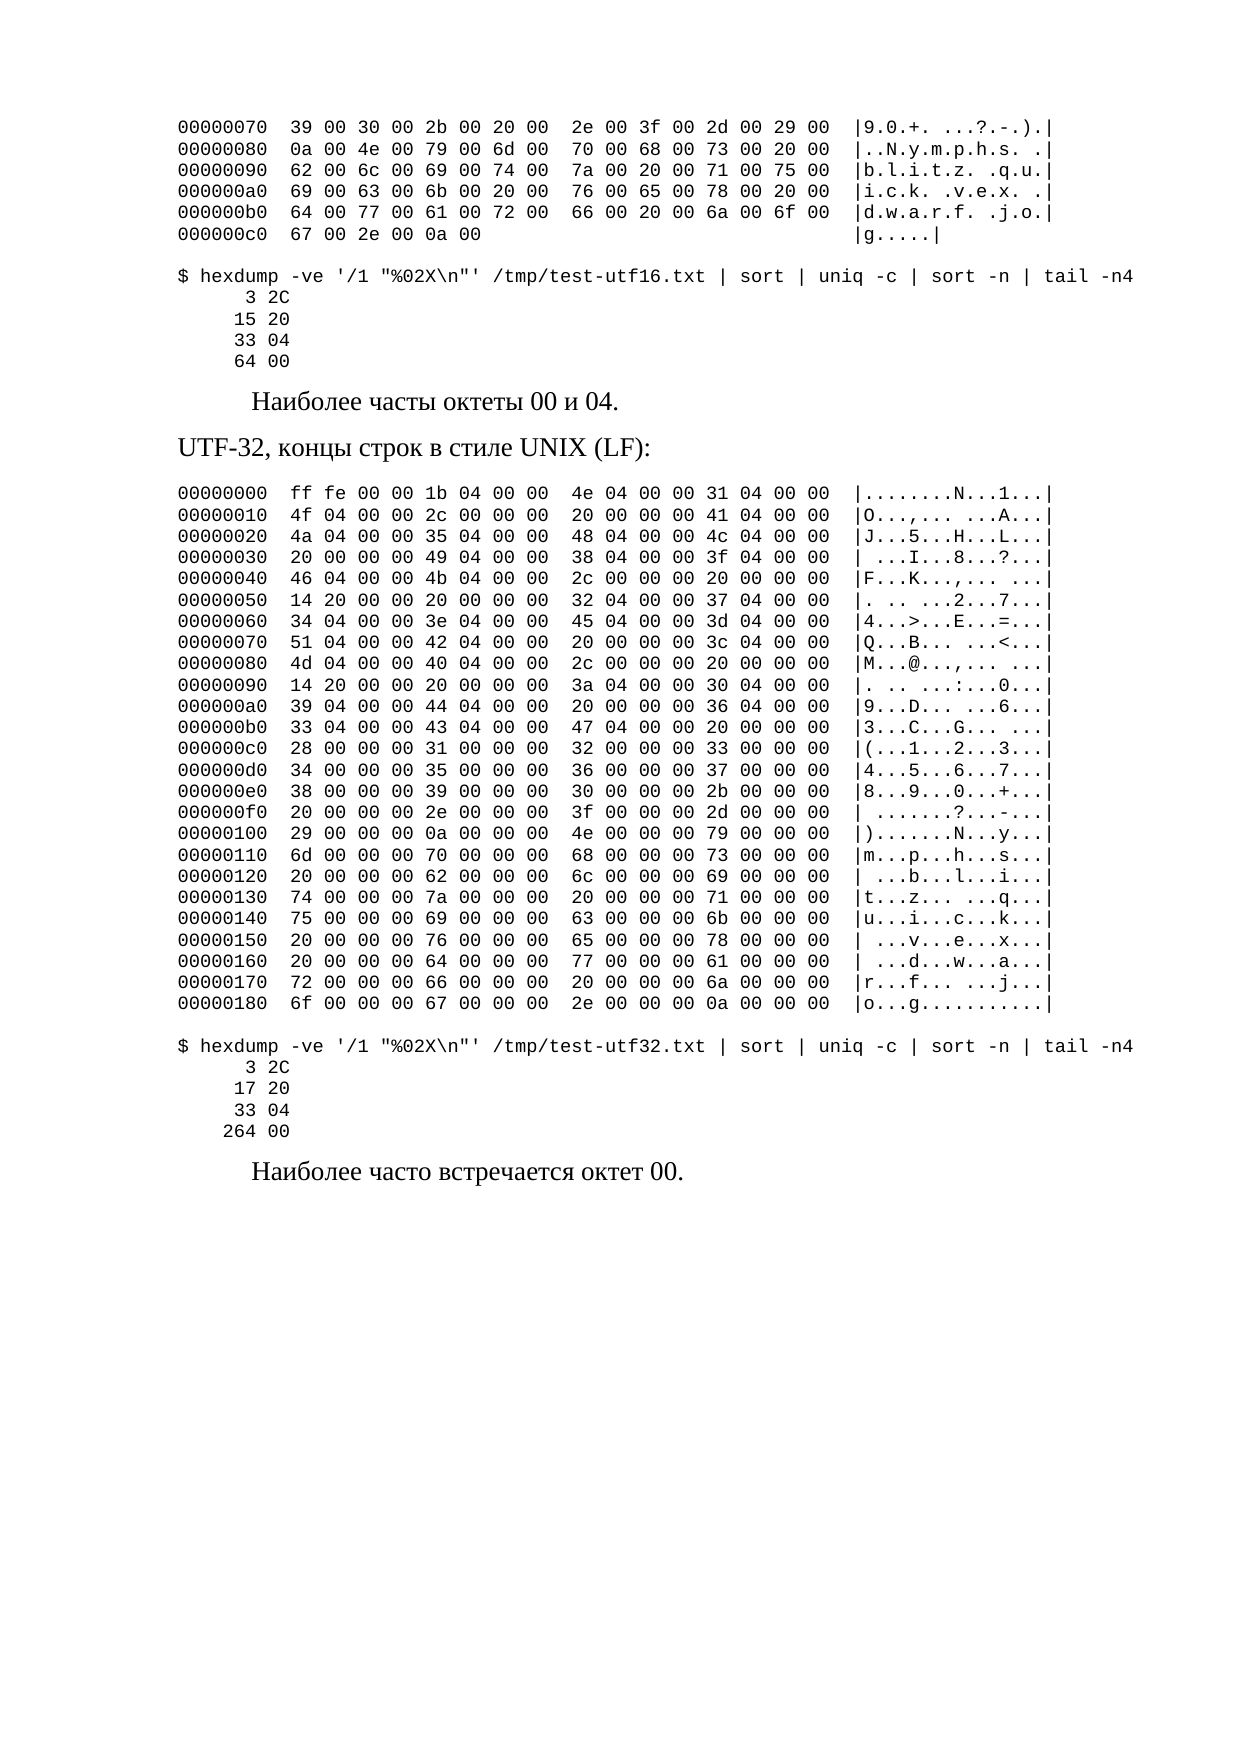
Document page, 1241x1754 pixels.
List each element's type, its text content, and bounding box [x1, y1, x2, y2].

text 000000d0 34 00 00 00 35 00 00 00 36 00 00 00 37 00 00 00 |4...5...6...7...| [177, 760, 1152, 782]
text 000000b0 33 04 00 00 43 04 00 00 47 04 00 00 20 00 00 00 |3...C...G... ...| [177, 718, 1152, 739]
text UTF-32, концы строк в стиле UNIX (LF): [177, 432, 1152, 463]
text 00000180 6f 00 00 00 67 00 00 00 2e 00 00 00 0a 00 00 00 |o...g...........| [177, 994, 1152, 1015]
text Наиболее часто встречается октет 00. [177, 1155, 1152, 1186]
text 00000090 62 00 6c 00 69 00 74 00 7a 00 20 00 71 00 75 00 |b.l.i.t.z. .q.u.| [177, 161, 1152, 182]
text 64 00 [177, 352, 1152, 373]
text 00000160 20 00 00 00 64 00 00 00 77 00 00 00 61 00 00 00 | ...d...w...a...| [177, 952, 1152, 973]
text Наиболее часты октеты 00 и 04. [177, 385, 1152, 416]
text 00000090 14 20 00 00 20 00 00 00 3a 04 00 00 30 04 00 00 |. .. ...:...0...| [177, 675, 1152, 697]
text 17 20 [177, 1079, 1152, 1100]
text 00000170 72 00 00 00 66 00 00 00 20 00 00 00 6a 00 00 00 |r...f... ...j...| [177, 973, 1152, 994]
text 000000c0 28 00 00 00 31 00 00 00 32 00 00 00 33 00 00 00 |(...1...2...3...| [177, 739, 1152, 760]
text 00000060 34 04 00 00 3e 04 00 00 45 04 00 00 3d 04 00 00 |4...>...E...=...| [177, 612, 1152, 633]
text 15 20 [177, 309, 1152, 331]
text 000000f0 20 00 00 00 2e 00 00 00 3f 00 00 00 2d 00 00 00 | .......?...-...| [177, 803, 1152, 824]
text 00000120 20 00 00 00 62 00 00 00 6c 00 00 00 69 00 00 00 | ...b...l...i...| [177, 867, 1152, 888]
text 33 04 [177, 331, 1152, 352]
text $ hexdump -ve '/1 "%02X\n"' /tmp/test-utf16.txt | sort | uniq -c | sort -n | tail -n4 [177, 267, 1152, 288]
text 00000080 4d 04 00 00 40 04 00 00 2c 00 00 00 20 00 00 00 |M...@...,... ...| [177, 654, 1152, 675]
text 00000050 14 20 00 00 20 00 00 00 32 04 00 00 37 04 00 00 |. .. ...2...7...| [177, 590, 1152, 612]
text 00000140 75 00 00 00 69 00 00 00 63 00 00 00 6b 00 00 00 |u...i...c...k...| [177, 909, 1152, 930]
text 000000a0 69 00 63 00 6b 00 20 00 76 00 65 00 78 00 20 00 |i.c.k. .v.e.x. .| [177, 182, 1152, 203]
text 00000010 4f 04 00 00 2c 00 00 00 20 00 00 00 41 04 00 00 |O...,... ...A...| [177, 505, 1152, 527]
text 00000040 46 04 00 00 4b 04 00 00 2c 00 00 00 20 00 00 00 |F...K...,... ...| [177, 569, 1152, 590]
text 00000070 51 04 00 00 42 04 00 00 20 00 00 00 3c 04 00 00 |Q...B... ...<...| [177, 633, 1152, 654]
text 00000000 ff fe 00 00 1b 04 00 00 4e 04 00 00 31 04 00 00 |........N...1...| [177, 484, 1152, 505]
text 000000a0 39 04 00 00 44 04 00 00 20 00 00 00 36 04 00 00 |9...D... ...6...| [177, 697, 1152, 718]
text 000000b0 64 00 77 00 61 00 72 00 66 00 20 00 6a 00 6f 00 |d.w.a.r.f. .j.o.| [177, 203, 1152, 224]
text 000000c0 67 00 2e 00 0a 00 |g.....| [177, 224, 1152, 246]
text 00000020 4a 04 00 00 35 04 00 00 48 04 00 00 4c 04 00 00 |J...5...H...L...| [177, 527, 1152, 548]
text 3 2C [177, 1058, 1152, 1079]
text 00000070 39 00 30 00 2b 00 20 00 2e 00 3f 00 2d 00 29 00 |9.0.+. ...?.-.).| [177, 118, 1152, 139]
text 000000e0 38 00 00 00 39 00 00 00 30 00 00 00 2b 00 00 00 |8...9...0...+...| [177, 782, 1152, 803]
text 3 2C [177, 288, 1152, 309]
text $ hexdump -ve '/1 "%02X\n"' /tmp/test-utf32.txt | sort | uniq -c | sort -n | tail -n4 [177, 1037, 1152, 1058]
text 00000130 74 00 00 00 7a 00 00 00 20 00 00 00 71 00 00 00 |t...z... ...q...| [177, 888, 1152, 909]
text 00000030 20 00 00 00 49 04 00 00 38 04 00 00 3f 04 00 00 | ...I...8...?...| [177, 548, 1152, 569]
text 00000150 20 00 00 00 76 00 00 00 65 00 00 00 78 00 00 00 | ...v...e...x...| [177, 930, 1152, 952]
text 264 00 [177, 1122, 1152, 1143]
text 00000100 29 00 00 00 0a 00 00 00 4e 00 00 00 79 00 00 00 |).......N...y...| [177, 824, 1152, 845]
text 00000080 0a 00 4e 00 79 00 6d 00 70 00 68 00 73 00 20 00 |..N.y.m.p.h.s. .| [177, 139, 1152, 161]
text 33 04 [177, 1100, 1152, 1122]
text 00000110 6d 00 00 00 70 00 00 00 68 00 00 00 73 00 00 00 |m...p...h...s...| [177, 845, 1152, 867]
